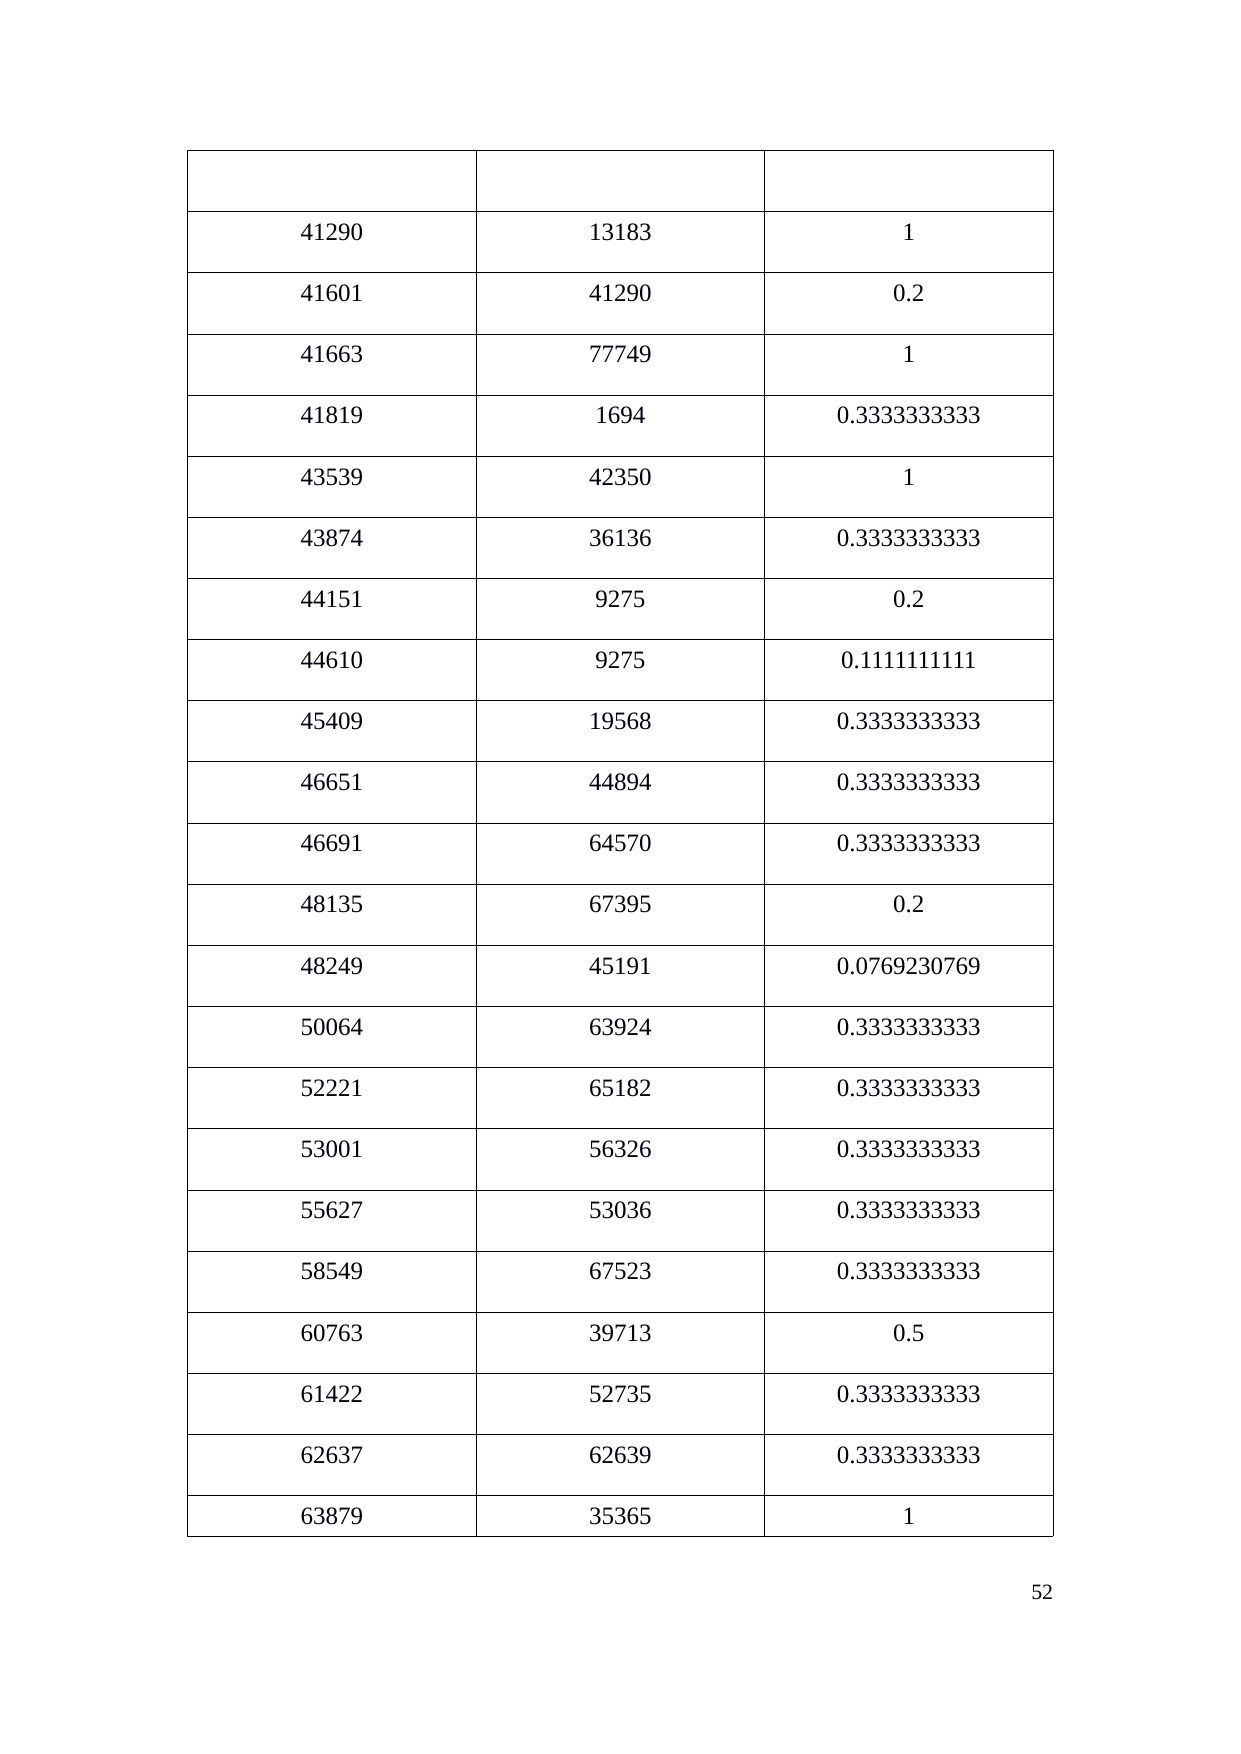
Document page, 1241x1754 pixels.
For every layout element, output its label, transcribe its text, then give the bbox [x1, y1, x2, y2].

table_cell 0.3333333333 [765, 1374, 1053, 1434]
table_cell 67395 [477, 885, 764, 945]
table_cell 56326 [477, 1129, 764, 1189]
table_cell 45191 [477, 946, 764, 1006]
table_cell 42350 [477, 457, 764, 517]
table_cell 0.3333333333 [765, 396, 1053, 456]
table_cell 63924 [477, 1007, 764, 1067]
table_cell 41601 [188, 273, 476, 333]
table_cell 9275 [477, 640, 764, 700]
table_cell 39713 [477, 1313, 764, 1373]
table_cell 61422 [188, 1374, 476, 1434]
table_cell 48135 [188, 885, 476, 945]
table_cell 52735 [477, 1374, 764, 1434]
table_cell 65182 [477, 1068, 764, 1128]
table_cell 58549 [188, 1252, 476, 1312]
table_cell 46691 [188, 824, 476, 884]
table_cell 1 [765, 1496, 1053, 1536]
table_cell 0.0769230769 [765, 946, 1053, 1006]
table_cell 13183 [477, 212, 764, 272]
table_cell 43874 [188, 518, 476, 578]
table_cell 41819 [188, 396, 476, 456]
table_cell 35365 [477, 1496, 764, 1536]
table_cell 1694 [477, 396, 764, 456]
table_cell 1 [765, 335, 1053, 394]
table_cell 1 [765, 457, 1053, 517]
table_cell 43539 [188, 457, 476, 517]
table_cell 0.3333333333 [765, 762, 1053, 823]
table_cell 0.2 [765, 885, 1053, 945]
table_cell 64570 [477, 824, 764, 884]
table_cell 46651 [188, 762, 476, 823]
table_cell 45409 [188, 701, 476, 761]
table_cell 1 [765, 212, 1053, 272]
table_cell 0.3333333333 [765, 824, 1053, 884]
table_cell 41290 [188, 212, 476, 272]
table_cell 0.3333333333 [765, 701, 1053, 761]
table_cell 44894 [477, 762, 764, 823]
table_cell 55627 [188, 1191, 476, 1251]
table_cell 0.3333333333 [765, 1435, 1053, 1495]
table_cell 9275 [477, 579, 764, 639]
table_cell 36136 [477, 518, 764, 578]
table_cell 52221 [188, 1068, 476, 1128]
table_cell [188, 151, 476, 211]
table_cell 50064 [188, 1007, 476, 1067]
table_cell 41663 [188, 335, 476, 394]
table_cell 44610 [188, 640, 476, 700]
table_cell [477, 151, 764, 211]
table_cell 0.3333333333 [765, 1007, 1053, 1067]
table_cell 0.5 [765, 1313, 1053, 1373]
table_cell 19568 [477, 701, 764, 761]
table_cell 62637 [188, 1435, 476, 1495]
table_cell 60763 [188, 1313, 476, 1373]
table_cell 62639 [477, 1435, 764, 1495]
table_cell 0.2 [765, 273, 1053, 333]
table_cell 48249 [188, 946, 476, 1006]
table_cell 53036 [477, 1191, 764, 1251]
table_cell 53001 [188, 1129, 476, 1189]
table_cell 0.3333333333 [765, 1191, 1053, 1251]
table_cell 0.3333333333 [765, 518, 1053, 578]
table_cell 41290 [477, 273, 764, 333]
table_cell 0.3333333333 [765, 1129, 1053, 1189]
table_cell 0.3333333333 [765, 1252, 1053, 1312]
table_cell 77749 [477, 335, 764, 394]
table_cell 0.3333333333 [765, 1068, 1053, 1128]
table_cell 67523 [477, 1252, 764, 1312]
table_cell 0.1111111111 [765, 640, 1053, 700]
table_cell 44151 [188, 579, 476, 639]
table_cell 63879 [188, 1496, 476, 1536]
table_cell 0.2 [765, 579, 1053, 639]
table_cell [765, 151, 1053, 211]
